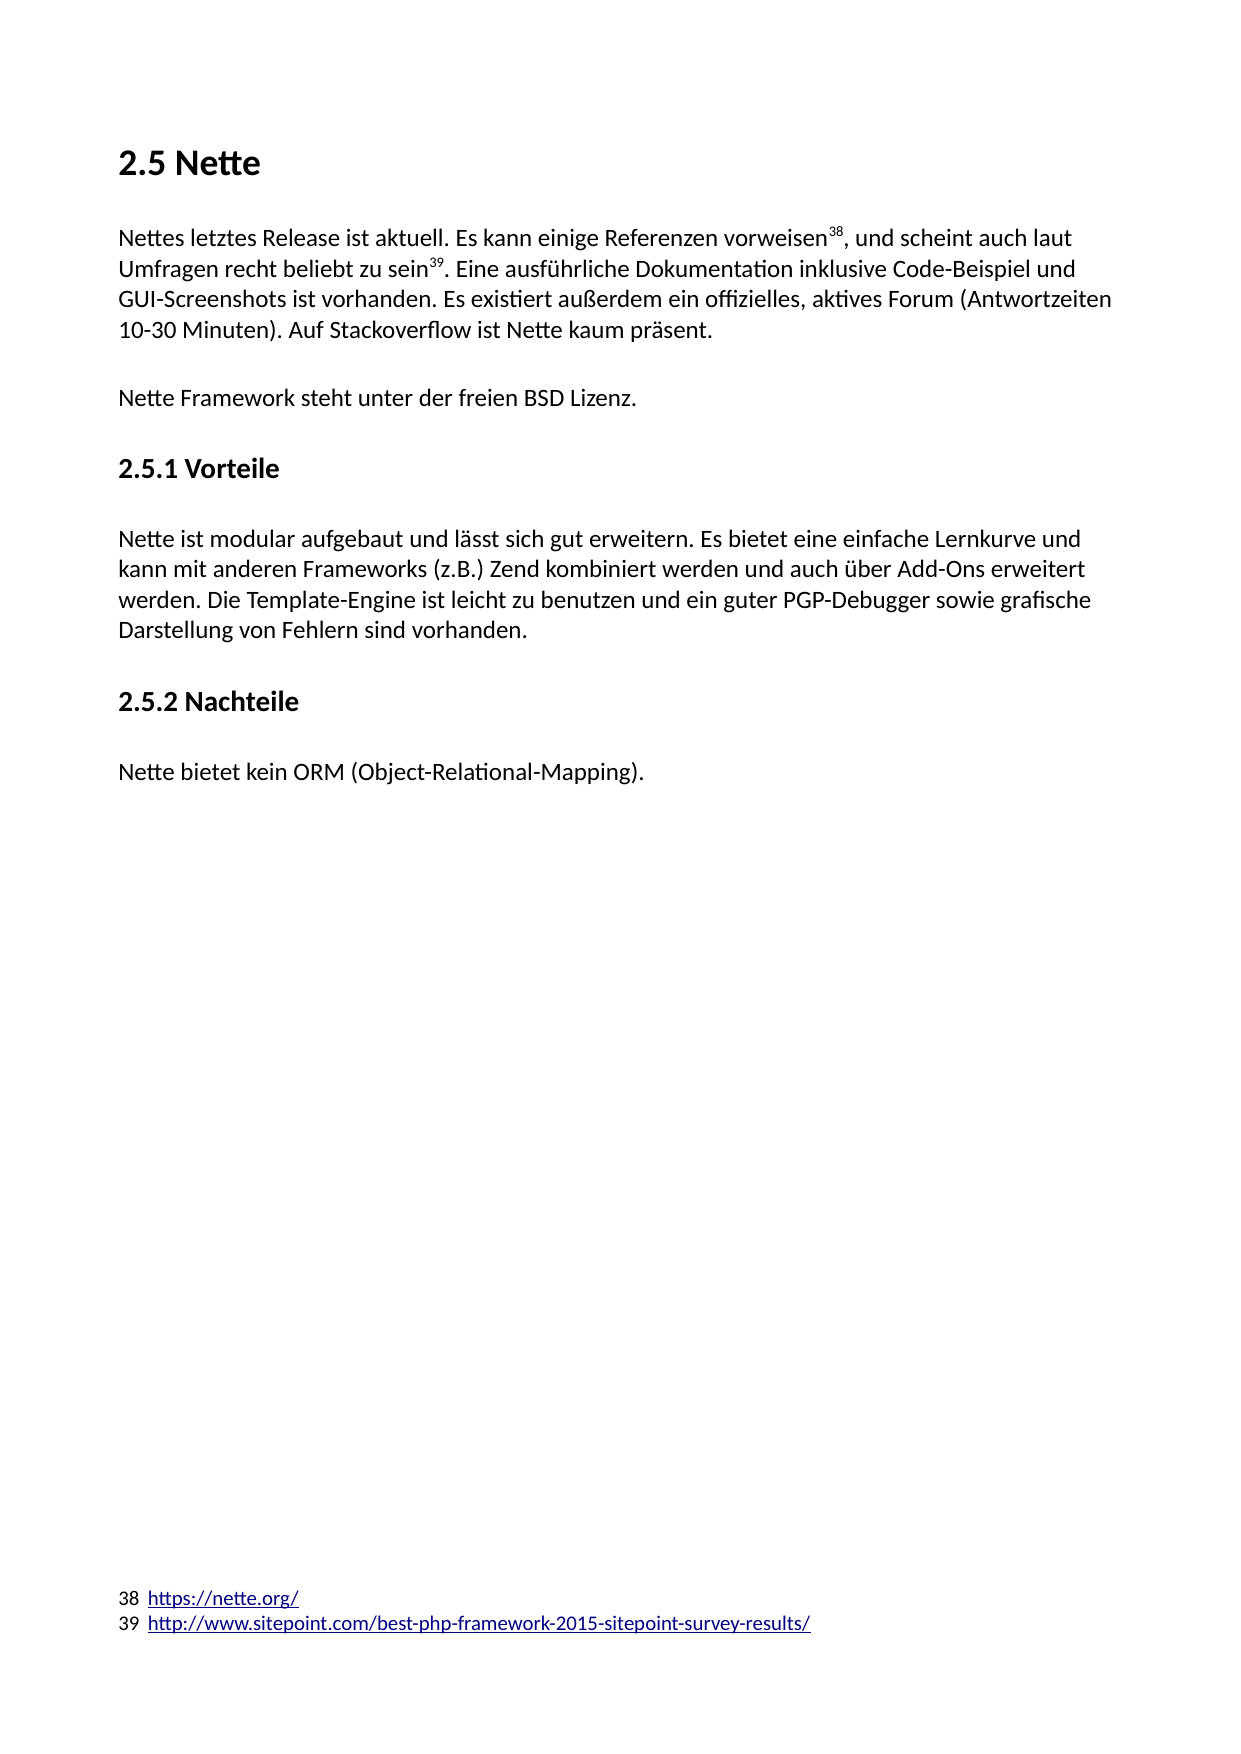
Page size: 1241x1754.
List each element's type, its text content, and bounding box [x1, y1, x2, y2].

text Nette Framework steht unter der freien BSD Lizenz. [118, 382, 1122, 412]
subtitle 2.5.2 Nachteile [118, 683, 1122, 718]
text http://www.sitepoint.com/best-php-framework-2015-sitepoint-survey-results/ [118, 1610, 1122, 1636]
subtitle 2.5.1 Vorteile [118, 450, 1122, 486]
text Nette bietet kein ORM (Object-Relational-Mapping). [118, 756, 1122, 786]
text Nette ist modular aufgebaut und lässt sich gut erweitern. Es bietet eine einfache Lernkurve und kann mit anderen Frameworks (z.B.) Zend kombiniert werden und auch über Add-Ons erweitert werden. Die Template-Engine ist leicht zu benutzen und ein guter PGP-Debugger sowie grafische Darstellung von Fehlern sind vorhanden. [118, 523, 1122, 645]
subtitle 2.5 Nette [118, 139, 1122, 185]
text Nettes letztes Release ist aktuell. Es kann einige Referenzen vorweisen, und scheint auch laut Umfragen recht beliebt zu sein. Eine ausführliche Dokumentation inklusive Code-Beispiel und GUI-Screenshots ist vorhanden. Es existiert außerdem ein offizielles, aktives Forum (Antwortzeiten 10-30 Minuten). Auf Stackoverflow ist Nette kaum präsent. [118, 222, 1122, 344]
text https://nette.org/ [118, 1585, 1122, 1610]
